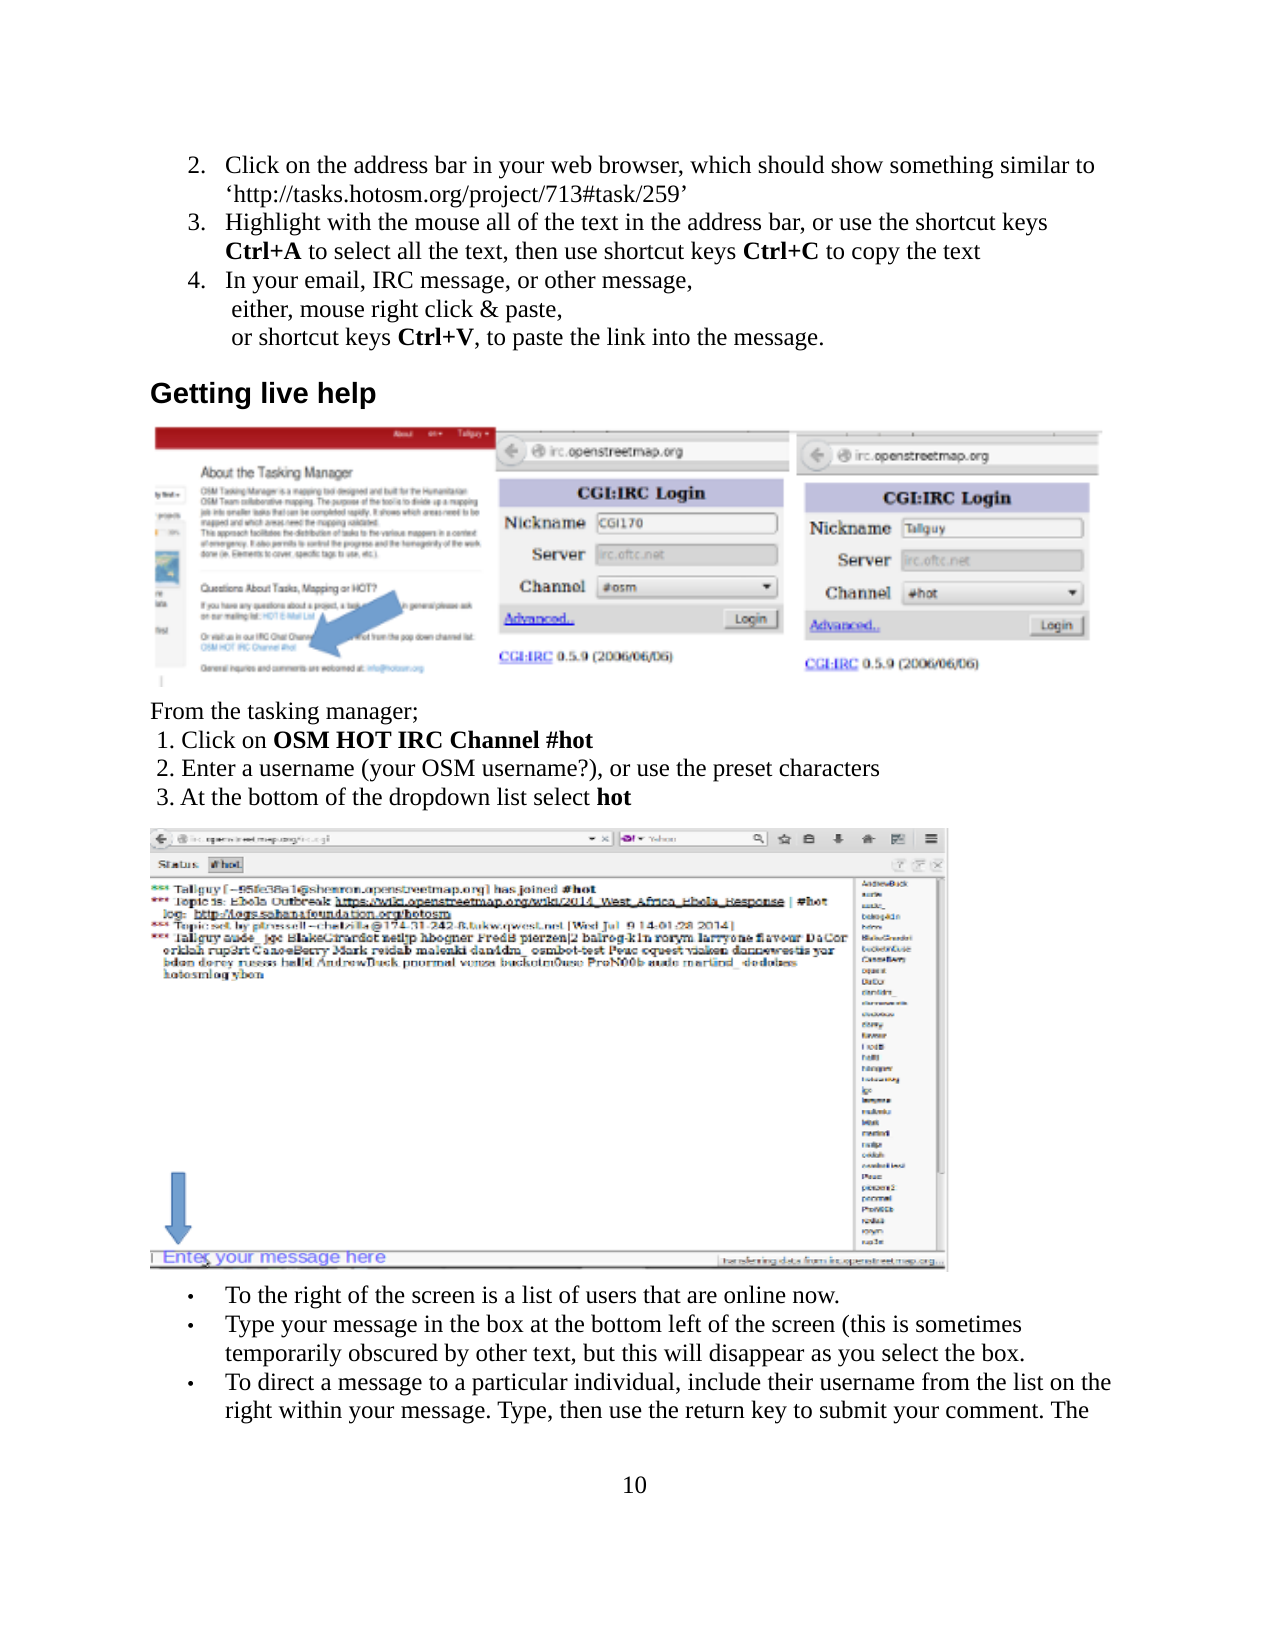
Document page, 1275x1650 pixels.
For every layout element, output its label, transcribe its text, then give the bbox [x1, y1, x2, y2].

list In your email, IRC message, or other message, either, mouse right click & paste, or shortcut keys Ctrl+V, to paste the link into the message. [187, 265, 1125, 351]
text From the tasking manager; 1. Click on OSM HOT IRC Channel #hot 2. Enter a username (your OSM username?), or use the preset characters 3. At the bottom of the dropdown list select hot [150, 696, 1125, 811]
list Click on the address bar in your web browser, which should show something similar to ‘http://tasks.hotosm.org/project/713#task/259’ [187, 150, 1125, 207]
list Type your message in the box at the bottom left of the screen (this is sometimes temporarily obscured by other text, but this will disappear as you select the box. [187, 1309, 1125, 1367]
picture [150, 828, 950, 1272]
picture [150, 422, 1103, 687]
subtitle Getting live help [150, 376, 1125, 410]
list Highlight with the mouse all of the text in the address bar, or use the shortcut keys Ctrl+A to select all the text, then use shortcut keys Ctrl+C to copy the text [187, 207, 1125, 265]
list To direct a message to a particular individual, include their username from the list on the right within your message. Type, then use the return key to submit your comment. The [187, 1367, 1125, 1424]
list To the right of the screen is a list of users that are online now. [187, 1280, 1125, 1309]
